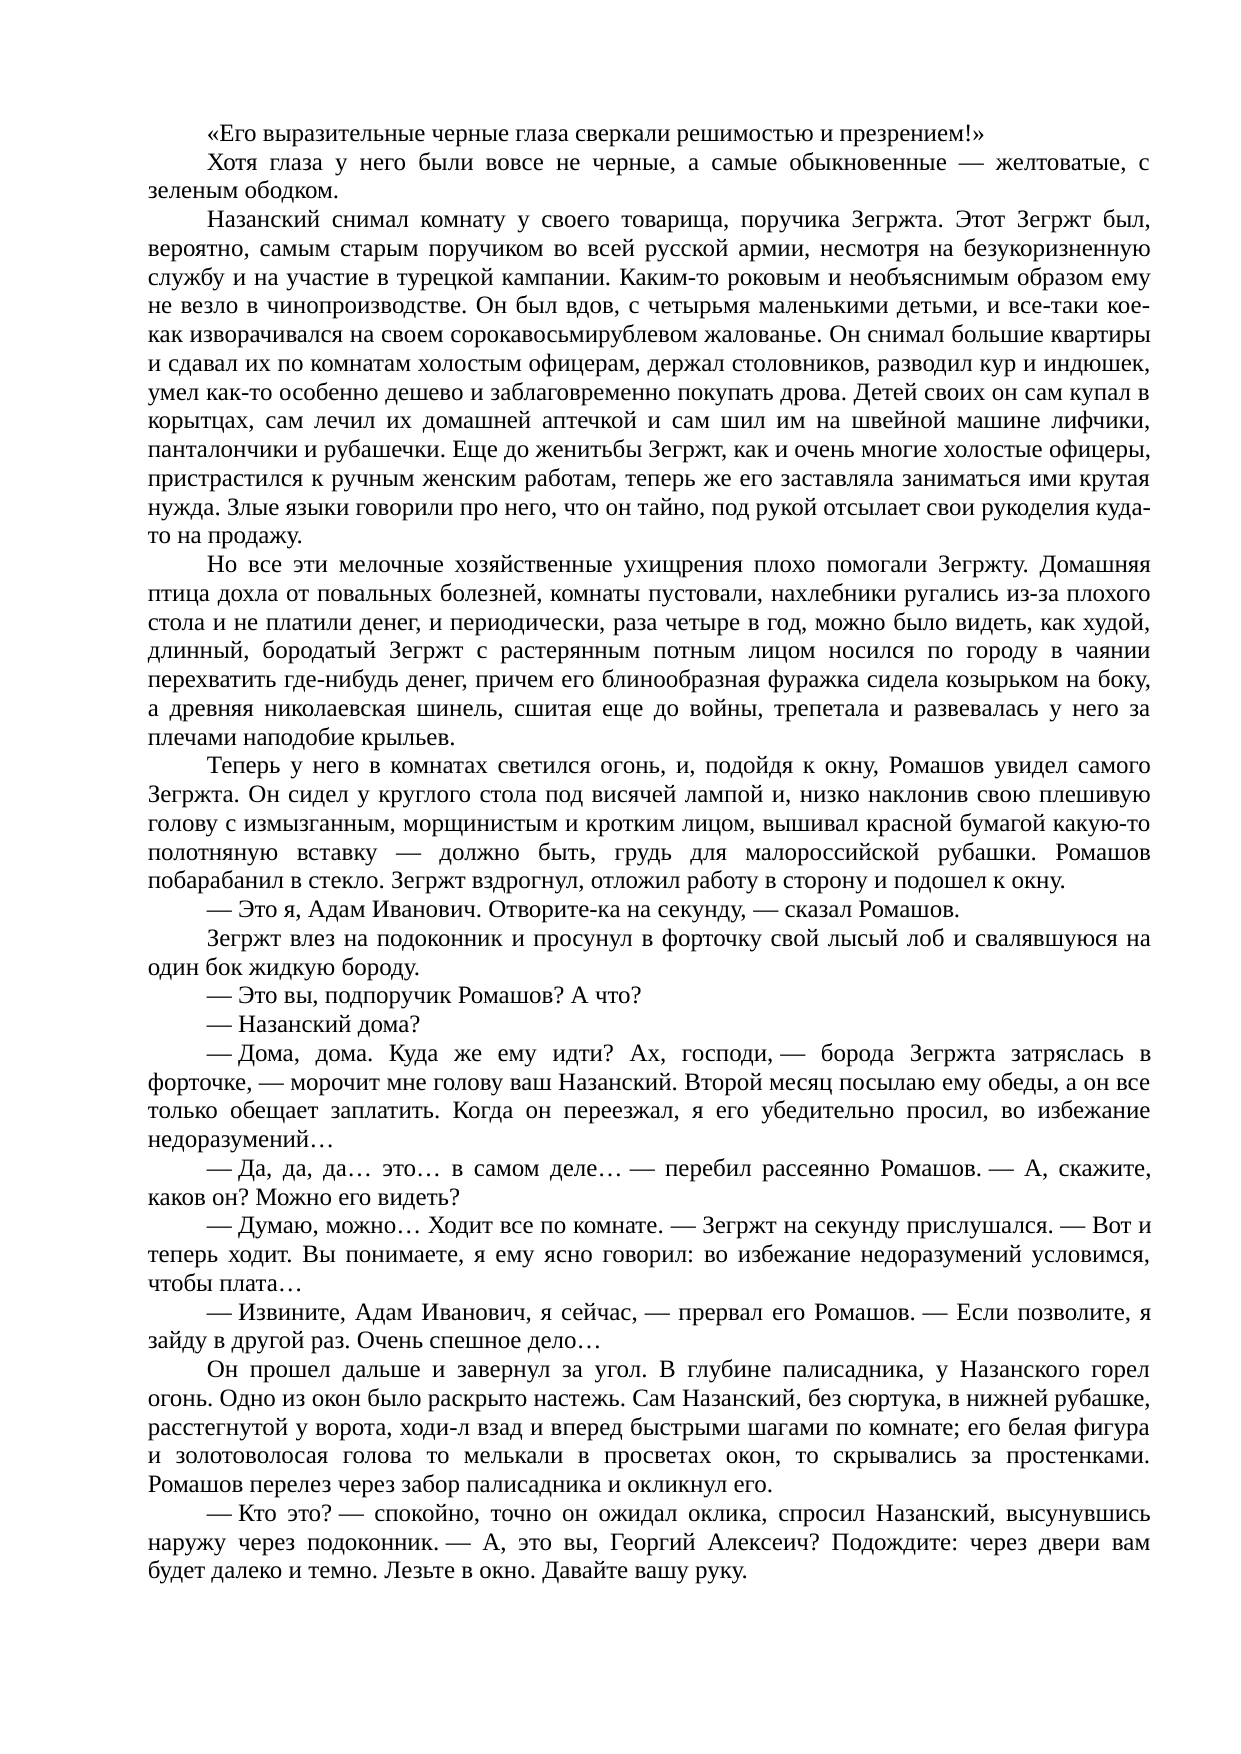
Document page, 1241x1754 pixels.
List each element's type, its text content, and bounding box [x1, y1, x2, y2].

text Зегржт влез на подоконник и просунул в форточку свой лысый лоб и свалявшуюся на один бок жидкую бороду. [148, 923, 1152, 981]
text Он прошел дальше и завернул за угол. В глубине палисадника, у Назанского горел огонь. Одно из окон было раскрыто настежь. Сам Назанский, без сюртука, в нижней рубашке, расстегнутой у ворота, ходи-л взад и вперед быстрыми шагами по комнате; его белая фигура и золотоволосая голова то мелькали в просветах окон, то скрывались за простенками. Ромашов перелез через забор палисадника и окликнул его. [148, 1354, 1152, 1498]
text Хотя глаза у него были вовсе не черные, а самые обыкновенные — желтоватые, с зеленым ободком. [148, 147, 1152, 204]
text Теперь у него в комнатах светился огонь, и, подойдя к окну, Ромашов увидел самого Зегржта. Он сидел у круглого стола под висячей лампой и, низко наклонив свою плешивую голову с измызганным, морщинистым и кротким лицом, вышивал красной бумагой какую-то полотняную вставку — должно быть, грудь для малороссийской рубашки. Ромашов побарабанил в стекло. Зегржт вздрогнул, отложил работу в сторону и подошел к окну. [148, 751, 1152, 894]
text — Кто это? — спокойно, точно он ожидал оклика, спросил Назанский, высунувшись наружу через подоконник. — А, это вы, Георгий Алексеич? Подождите: через двери вам будет далеко и темно. Лезьте в окно. Давайте вашу руку. [148, 1498, 1152, 1584]
text «Его выразительные черные глаза сверкали решимостью и презрением!» [148, 118, 1152, 147]
text — Да, да, да… это… в самом деле… — перебил рассеянно Ромашов. — А, скажите, каков он? Можно его видеть? [148, 1153, 1152, 1211]
text — Это вы, подпоручик Ромашов? А что? [148, 981, 1152, 1009]
text — Думаю, можно… Ходит все по комнате. — Зегржт на секунду прислушался. — Вот и теперь ходит. Вы понимаете, я ему ясно говорил: во избежание недоразумений условимся, чтобы плата… [148, 1211, 1152, 1297]
text Но все эти мелочные хозяйственные ухищрения плохо помогали Зегржту. Домашняя птица дохла от повальных болезней, комнаты пустовали, нахлебники ругались из-за плохого стола и не платили денег, и периодически, раза четыре в год, можно было видеть, как худой, длинный, бородатый Зегржт с растерянным потным лицом носился по городу в чаянии перехватить где-нибудь денег, причем его блинообразная фуражка сидела козырьком на боку, а древняя николаевская шинель, сшитая еще до войны, трепетала и развевалась у него за плечами наподобие крыльев. [148, 549, 1152, 751]
text — Назанский дома? [148, 1009, 1152, 1038]
text — Извините, Адам Иванович, я сейчас, — прервал его Ромашов. — Если позволите, я зайду в другой раз. Очень спешное дело… [148, 1297, 1152, 1354]
text Назанский снимал комнату у своего товарища, поручика Зегржта. Этот Зегржт был, вероятно, самым старым поручиком во всей русской армии, несмотря на безукоризненную службу и на участие в турецкой кампании. Каким-то роковым и необъяснимым образом ему не везло в чинопроизводстве. Он был вдов, с четырьмя маленькими детьми, и все-таки кое-как изворачивался на своем сорокавосьмирублевом жалованье. Он снимал большие квартиры и сдавал их по комнатам холостым офицерам, держал столовников, разводил кур и индюшек, умел как-то особенно дешево и заблаговременно покупать дрова. Детей своих он сам купал в корытцах, сам лечил их домашней аптечкой и сам шил им на швейной машине лифчики, панталончики и рубашечки. Еще до женитьбы Зегржт, как и очень многие холостые офицеры, пристрастился к ручным женским работам, теперь же его заставляла заниматься ими крутая нужда. Злые языки говорили про него, что он тайно, под рукой отсылает свои рукоделия куда-то на продажу. [148, 204, 1152, 549]
text — Это я, Адам Иванович. Отворите-ка на секунду, — сказал Ромашов. [148, 894, 1152, 923]
text — Дома, дома. Куда же ему идти? Ах, господи, — борода Зегржта затряслась в форточке, — морочит мне голову ваш Назанский. Второй месяц посылаю ему обеды, а он все только обещает заплатить. Когда он переезжал, я его убедительно просил, во избежание недоразумений… [148, 1038, 1152, 1153]
